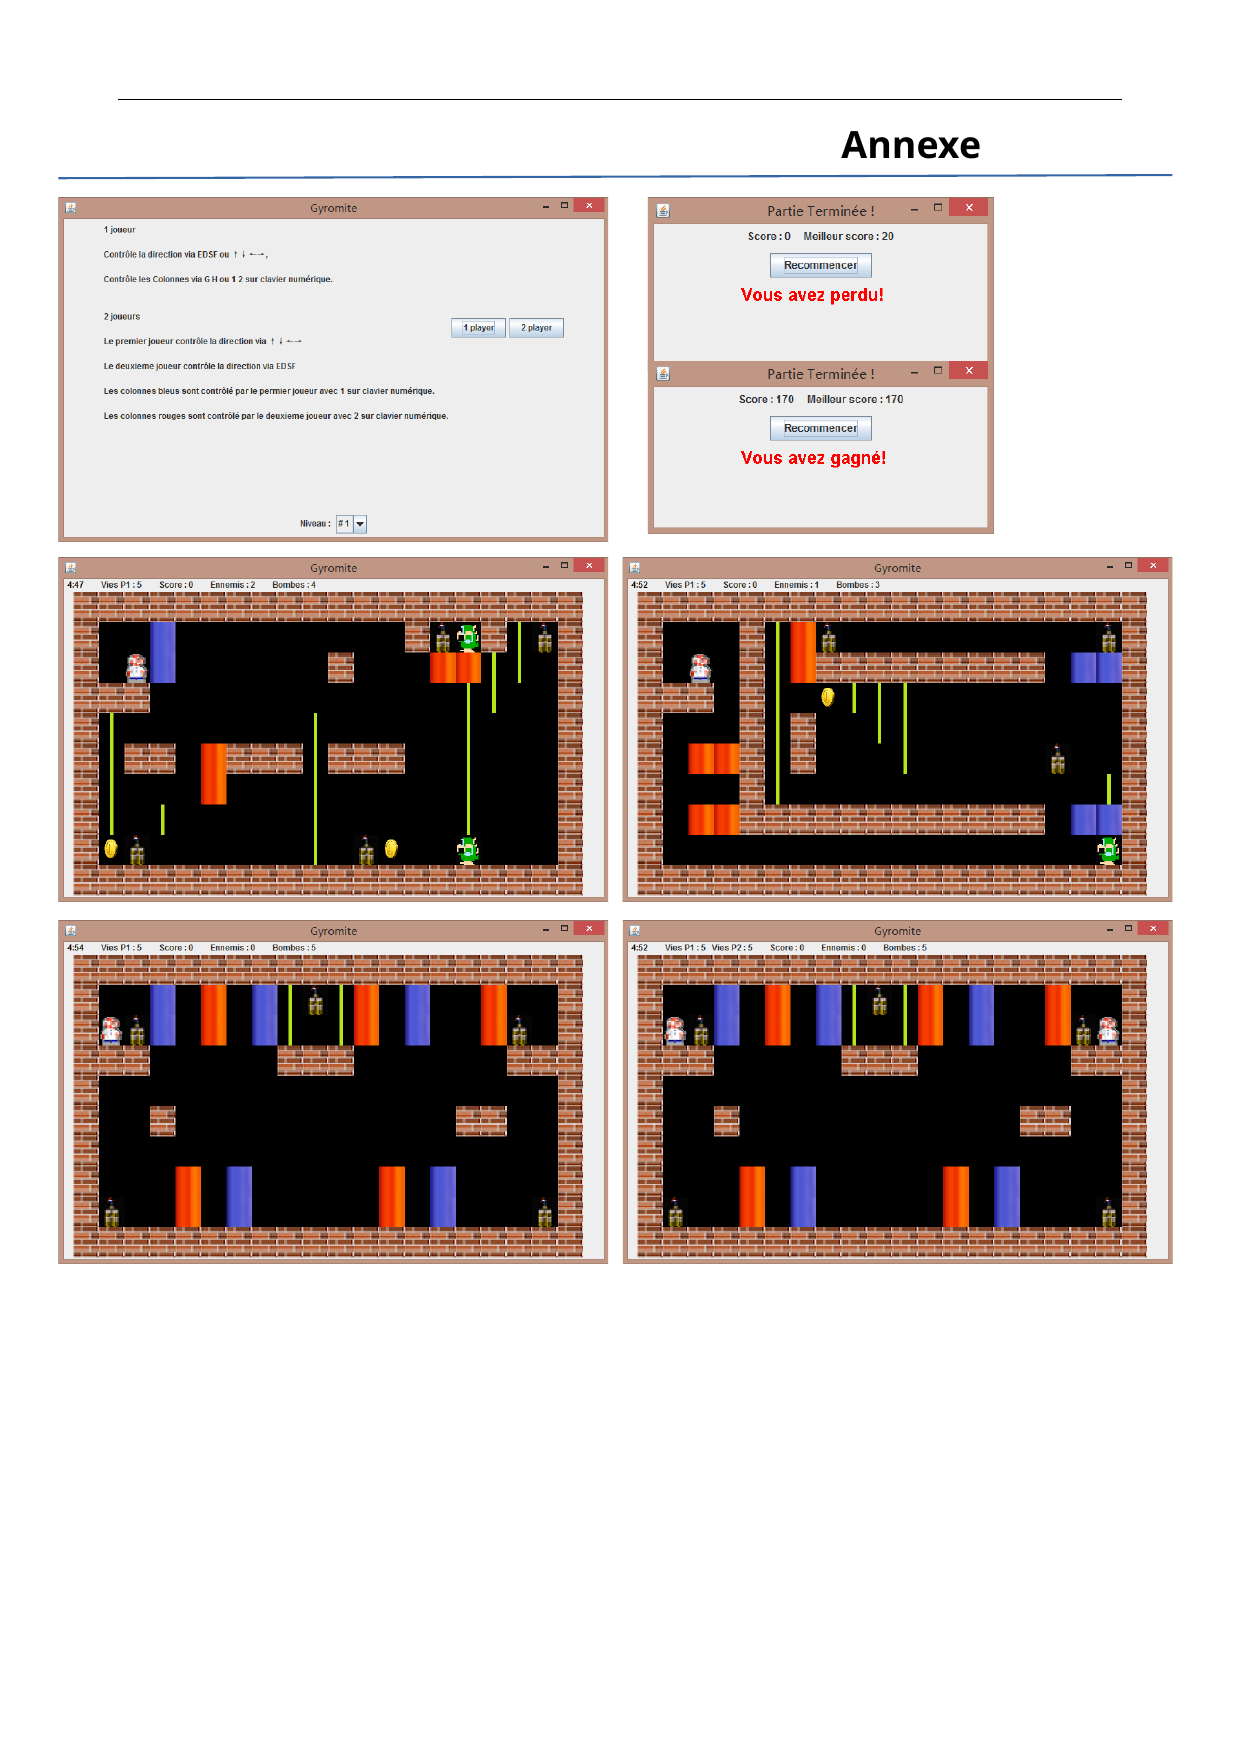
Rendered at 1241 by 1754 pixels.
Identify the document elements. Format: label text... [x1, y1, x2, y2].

text Annexe [118, 118, 1122, 169]
